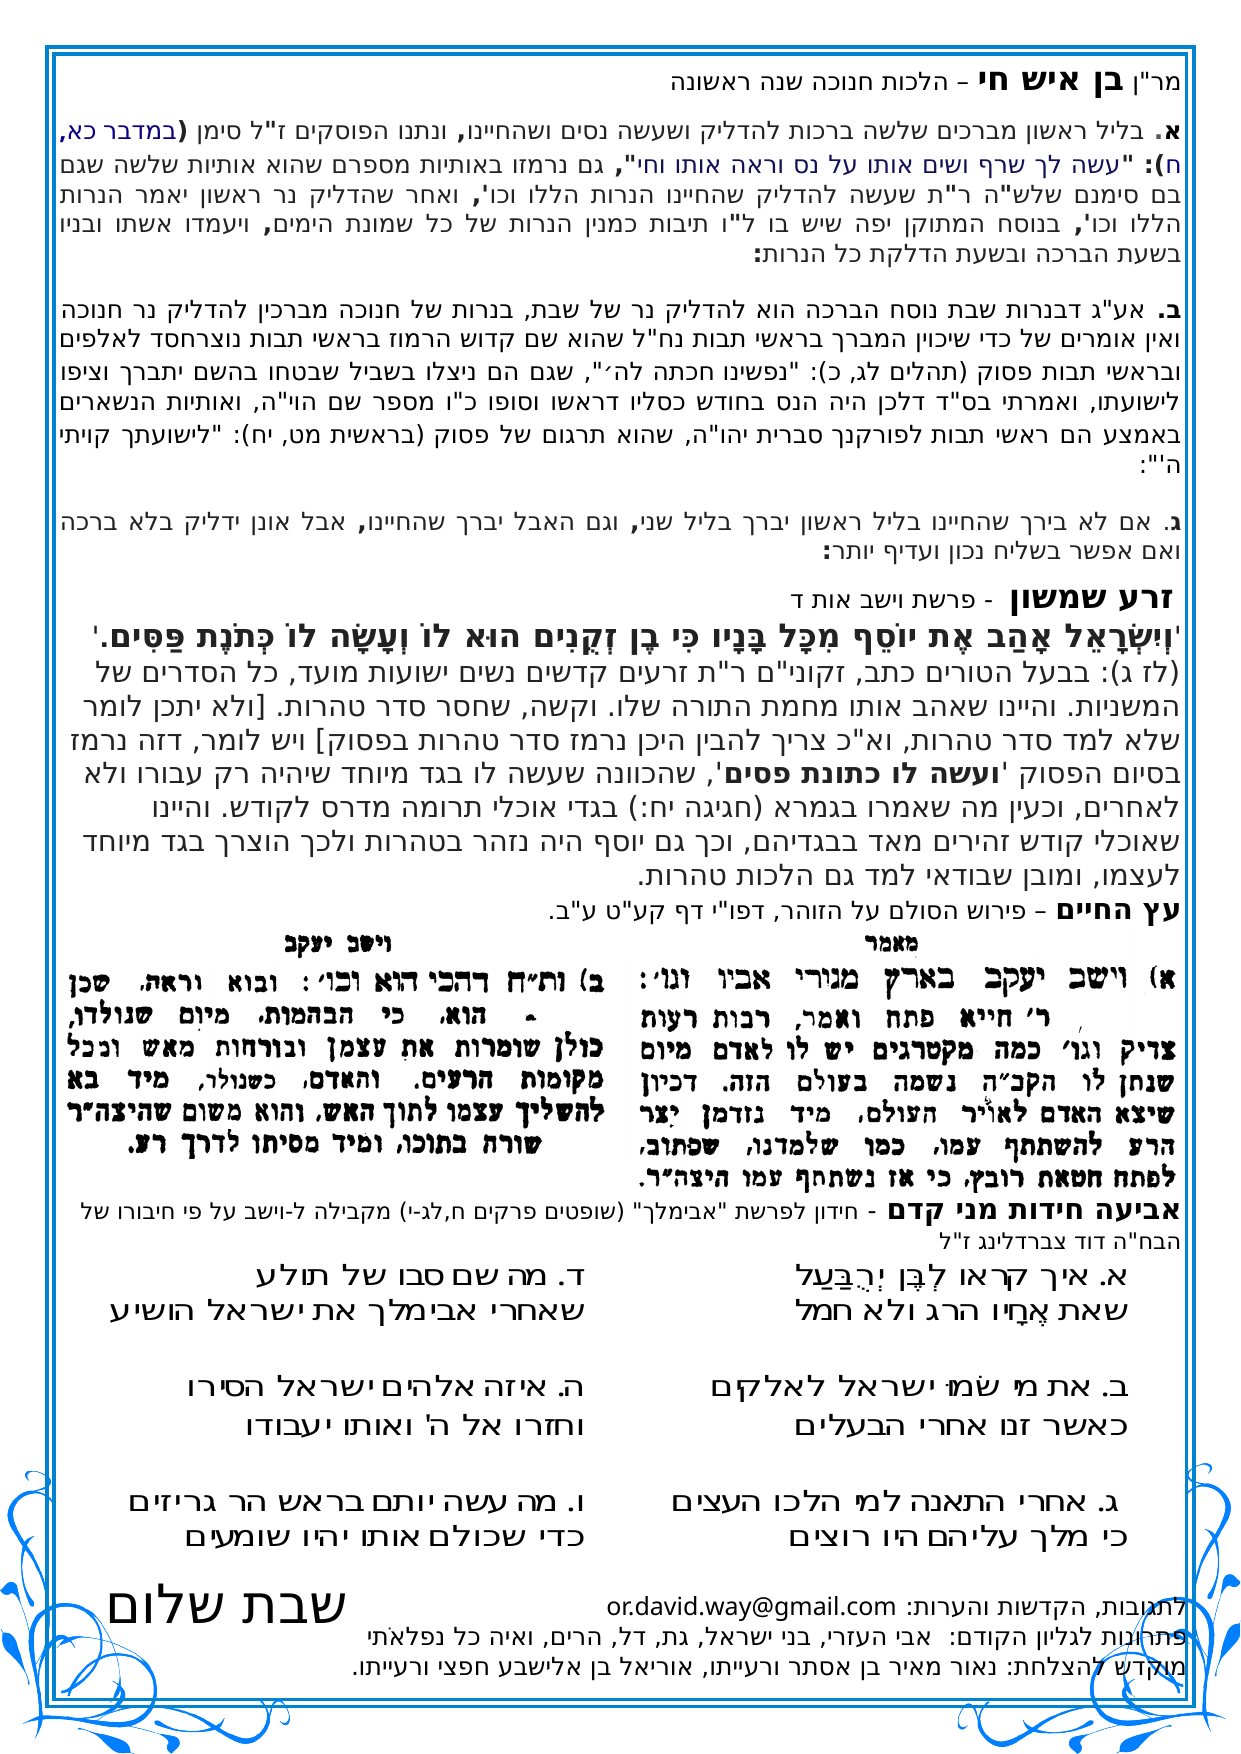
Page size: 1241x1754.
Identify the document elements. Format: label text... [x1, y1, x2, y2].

list פתרונות לגליון הקודם: אבי העזרי, בני ישראל, גת, דל, הרים, ואיה כל נפלאֹתי [290, 1622, 957, 1652]
picture [957, 1463, 1192, 1705]
picture [56, 1471, 290, 1698]
text זרע שמשון - פרשת וישב אות ד [59, 578, 1182, 617]
picture [957, 1463, 1241, 1754]
picture [58, 926, 1182, 1193]
subtitle ג. אם לא בירך שהחיינו בליל ראשון יברך בליל שני, וגם האבל יברך שהחיינו, אבל אונן ידליק בלא ברכה ואם אפשר בשליח נכון ועדיף יותר: [59, 507, 1182, 565]
subtitle ב. אע"ג דבנרות שבת נוסח הברכה הוא להדליק נר של שבת, בנרות של חנוכה מברכין להדליק נר חנוכה ואין אומרים של כדי שיכוין המברך בראשי תבות נח"ל שהוא שם קדוש הרמוז בראשי תבות נוצרחסד לאלפים ובראשי תבות פסוק (תהלים לג, כ): "נפשינו חכתה לה׳", שגם הם ניצלו בשביל שבטחו בהשם יתברך וציפו לישועתו, ואמרתי בס"ד דלכן היה הנס בחודש כסליו דראשו וסופו כ"ו מספר שם הוי"ה, ואותיות הנשארים באמצע הם ראשי תבות לפורקנך סברית יהו"ה, שהוא תרגום של פסוק (בראשית מט, יח): "לישועתך קויתי ה'": [59, 295, 1182, 480]
text מר"ן בן איש חי – הלכות חנוכה שנה ראשונה [59, 59, 1182, 98]
list מוקדש להצלחת: נאור מאיר בן אסתר ורעייתו, אוריאל בן אלישבע חפצי ורעייתו. [290, 1652, 957, 1681]
text עץ החיים – פירוש הסולם על הזוהר, דפו"י דף קע"ט ע"ב. [59, 893, 1182, 926]
list לתגובות, הקדשות והערות: or.david.way@gmail.com [290, 1588, 957, 1622]
text אביעה חידות מני קדם - חידון לפרשת "אבימלך" (שופטים פרקים ח,לג-י) מקבילה ל-וישב על פי חיבורו של הבח"ה דוד צברדלינג ז"ל [59, 1193, 1182, 1255]
subtitle א. בליל ראשון מברכים שלשה ברכות להדליק ושעשה נסים ושהחיינו, ונתנו הפוסקים ז"ל סימן (במדבר כא, ח): "עשה לך שרף ושים אותו על נס וראה אותו וחי", גם נרמזו באותיות מספרם שהוא אותיות שלשה שגם בם סימנם שלש"ה ר"ת שעשה להדליק שהחיינו הנרות הללו וכו', ואחר שהדליק נר ראשון יאמר הנרות הללו וכו', בנוסח המתוקן יפה שיש בו ל"ו תיבות כמנין הנרות של כל שמונת הימים, ויעמדו אשתו ובניו בשעת הברכה ובשעת הדלקת כל הנרות: [59, 112, 1182, 268]
text 'וְיִשְׂרָאֵל אָהַב אֶת יוֹסֵף מִכָּל בָּנָיו כִּי בֶן זְקֻנִים הוּא לוֹ וְעָשָׂה לוֹ כְּתֹנֶת פַּסִּים.' (לז ג): בבעל הטורים כתב, זקוני"ם ר"ת זרעים קדשים נשים ישועות מועד, כל הסדרים של המשניות. והיינו שאהב אותו מחמת התורה שלו. וקשה, שחסר סדר טהרות. [ולא יתכן לומר שלא למד סדר טהרות, וא"כ צריך להבין היכן נרמז סדר טהרות בפסוק] ויש לומר, דזה נרמז בסיום הפסוק 'ועשה לו כתונת פסים', שהכוונה שעשה לו בגד מיוחד שיהיה רק עבורו ולא לאחרים, וכעין מה שאמרו בגמרא (חגיגה יח:) בגדי אוכלי תרומה מדרס לקודש. והיינו שאוכלי קודש זהירים מאד בבגדיהם, וכך גם יוסף היה נזהר בטהרות ולכך הוצרך בגד מיוחד לעצמו, ומובן שבודאי למד גם הלכות טהרות. [59, 617, 1182, 893]
picture [49, 1471, 290, 1705]
picture [957, 1463, 1185, 1698]
picture [0, 1471, 290, 1754]
